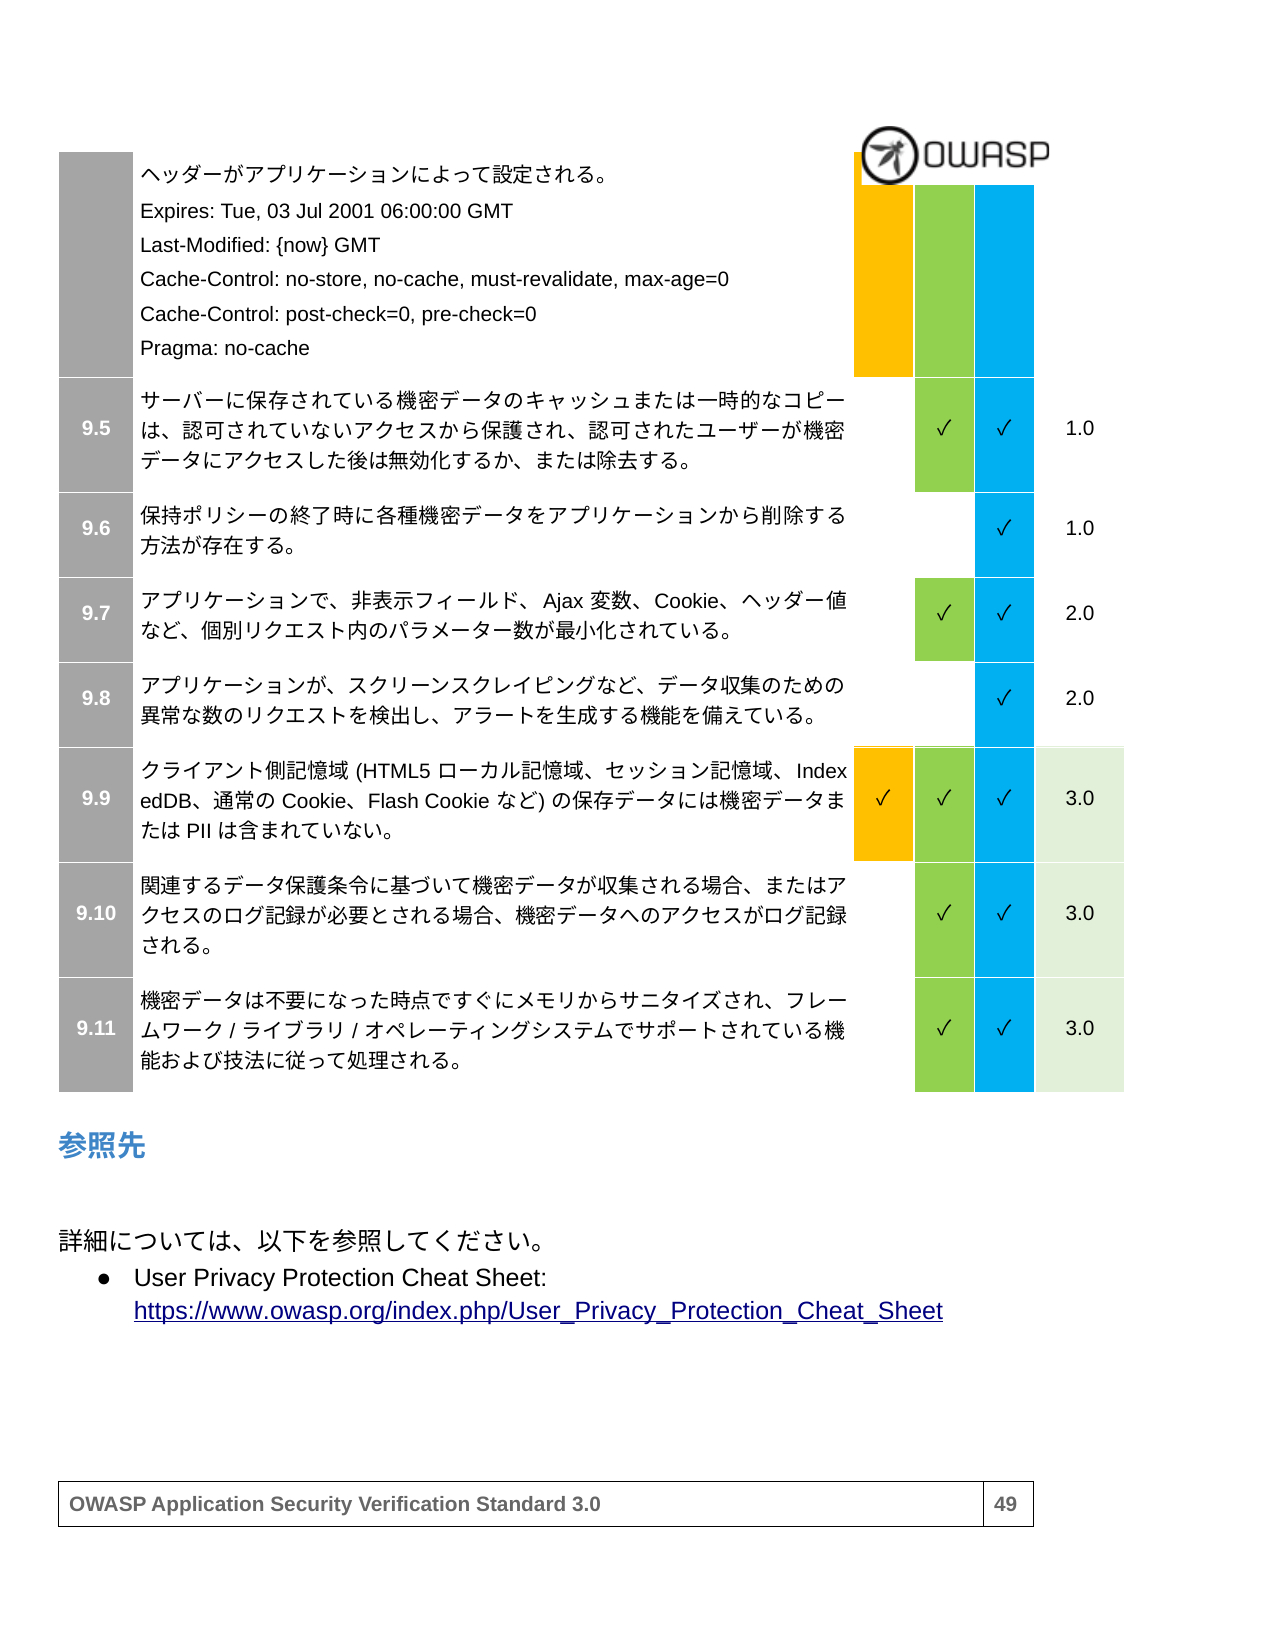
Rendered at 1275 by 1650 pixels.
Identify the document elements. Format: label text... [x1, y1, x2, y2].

table_cell ヘッダーがアプリケーションによって設定される。 Expires: Tue, 03 Jul 2001 06:00:00 GMT Last-Modified: {now} GMT Cache-Control: no-store, no-cache, must-revalidate, max-age=0 Cache-Control: post-check=0, pre-check=0 Pragma: no-cache [134, 152, 853, 377]
table_cell 関連するデータ保護条令に基づいて機密データが収集される場合、またはアクセスのログ記録が必要とされる場合、機密データへのアクセスがログ記録される。 [134, 863, 853, 977]
table_cell 1.0 [1036, 493, 1124, 577]
table_cell 3.0 [1036, 863, 1124, 977]
table_cell [854, 578, 913, 661]
table_cell 機密データは不要になった時点ですぐにメモリからサニタイズされ、フレームワーク / ライブラリ / オペレーティングシステムでサポートされている機能および技法に従って処理される。 [134, 978, 853, 1092]
table_cell サーバーに保存されている機密データのキャッシュまたは一時的なコピーは、認可されていないアクセスから保護され、認可されたユーザーが機密データにアクセスした後は無効化するか、または除去する。 [134, 378, 853, 492]
table_cell 保持ポリシーの終了時に各種機密データをアプリケーションから削除する方法が存在する。 [134, 493, 853, 577]
table_cell 9.8 [59, 663, 133, 746]
table_cell ✓ [975, 578, 1034, 661]
subtitle 参照先 [58, 1122, 1216, 1165]
table_cell ✓ [915, 978, 974, 1092]
table_cell [854, 863, 913, 977]
picture [861, 126, 1050, 185]
table_cell ✓ [915, 578, 974, 661]
table_cell 9.10 [59, 863, 133, 977]
table_cell [975, 185, 1034, 377]
table_cell [854, 152, 913, 377]
table_cell 1.0 [1036, 378, 1124, 492]
table_cell ✓ [975, 978, 1034, 1092]
table_cell ✓ [975, 863, 1034, 977]
table_cell アプリケーションが、スクリーンスクレイピングなど、データ収集のための異常な数のリクエストを検出し、アラートを生成する機能を備えている。 [134, 663, 853, 746]
table_cell ✓ [915, 378, 974, 492]
table_cell [854, 378, 913, 492]
table_cell [915, 663, 974, 746]
table_cell [915, 185, 974, 377]
table_cell ✓ [975, 663, 1034, 746]
table_cell 3.0 [1036, 978, 1124, 1092]
table_cell ✓ [915, 863, 974, 977]
table_cell 3.0 [1036, 748, 1124, 861]
table_cell 2.0 [1036, 663, 1124, 746]
list User Privacy Protection Cheat Sheet: https://www.owasp.org/index.php/User_Privacy_Protection_Cheat_Sheet [96, 1263, 1216, 1324]
table_cell [854, 978, 913, 1092]
table_cell [854, 663, 913, 746]
table_cell 9.7 [59, 578, 133, 661]
table_cell 2.0 [1036, 578, 1124, 661]
table_cell ✓ [975, 748, 1034, 861]
text 詳細については、以下を参照してください。 [58, 1221, 1216, 1257]
table_cell [59, 152, 133, 377]
table_cell [1036, 152, 1124, 377]
table_cell [915, 493, 974, 577]
table_cell アプリケーションで、非表示フィールド、Ajax 変数、Cookie、ヘッダー値など、個別リクエスト内のパラメーター数が最小化されている。 [134, 578, 853, 661]
table_cell 9.6 [59, 493, 133, 577]
table_cell 9.5 [59, 378, 133, 492]
table_cell 9.11 [59, 978, 133, 1092]
table_cell 9.9 [59, 748, 133, 861]
table_cell ✓ [975, 378, 1034, 492]
table_cell ✓ [915, 748, 974, 861]
table_cell ✓ [854, 748, 913, 861]
table_cell クライアント側記憶域 (HTML5 ローカル記憶域、セッション記憶域、IndexedDB、通常の Cookie、Flash Cookie など) の保存データには機密データまたは PII は含まれていない。 [134, 748, 853, 861]
table_cell ✓ [975, 493, 1034, 577]
table_cell [854, 493, 913, 577]
